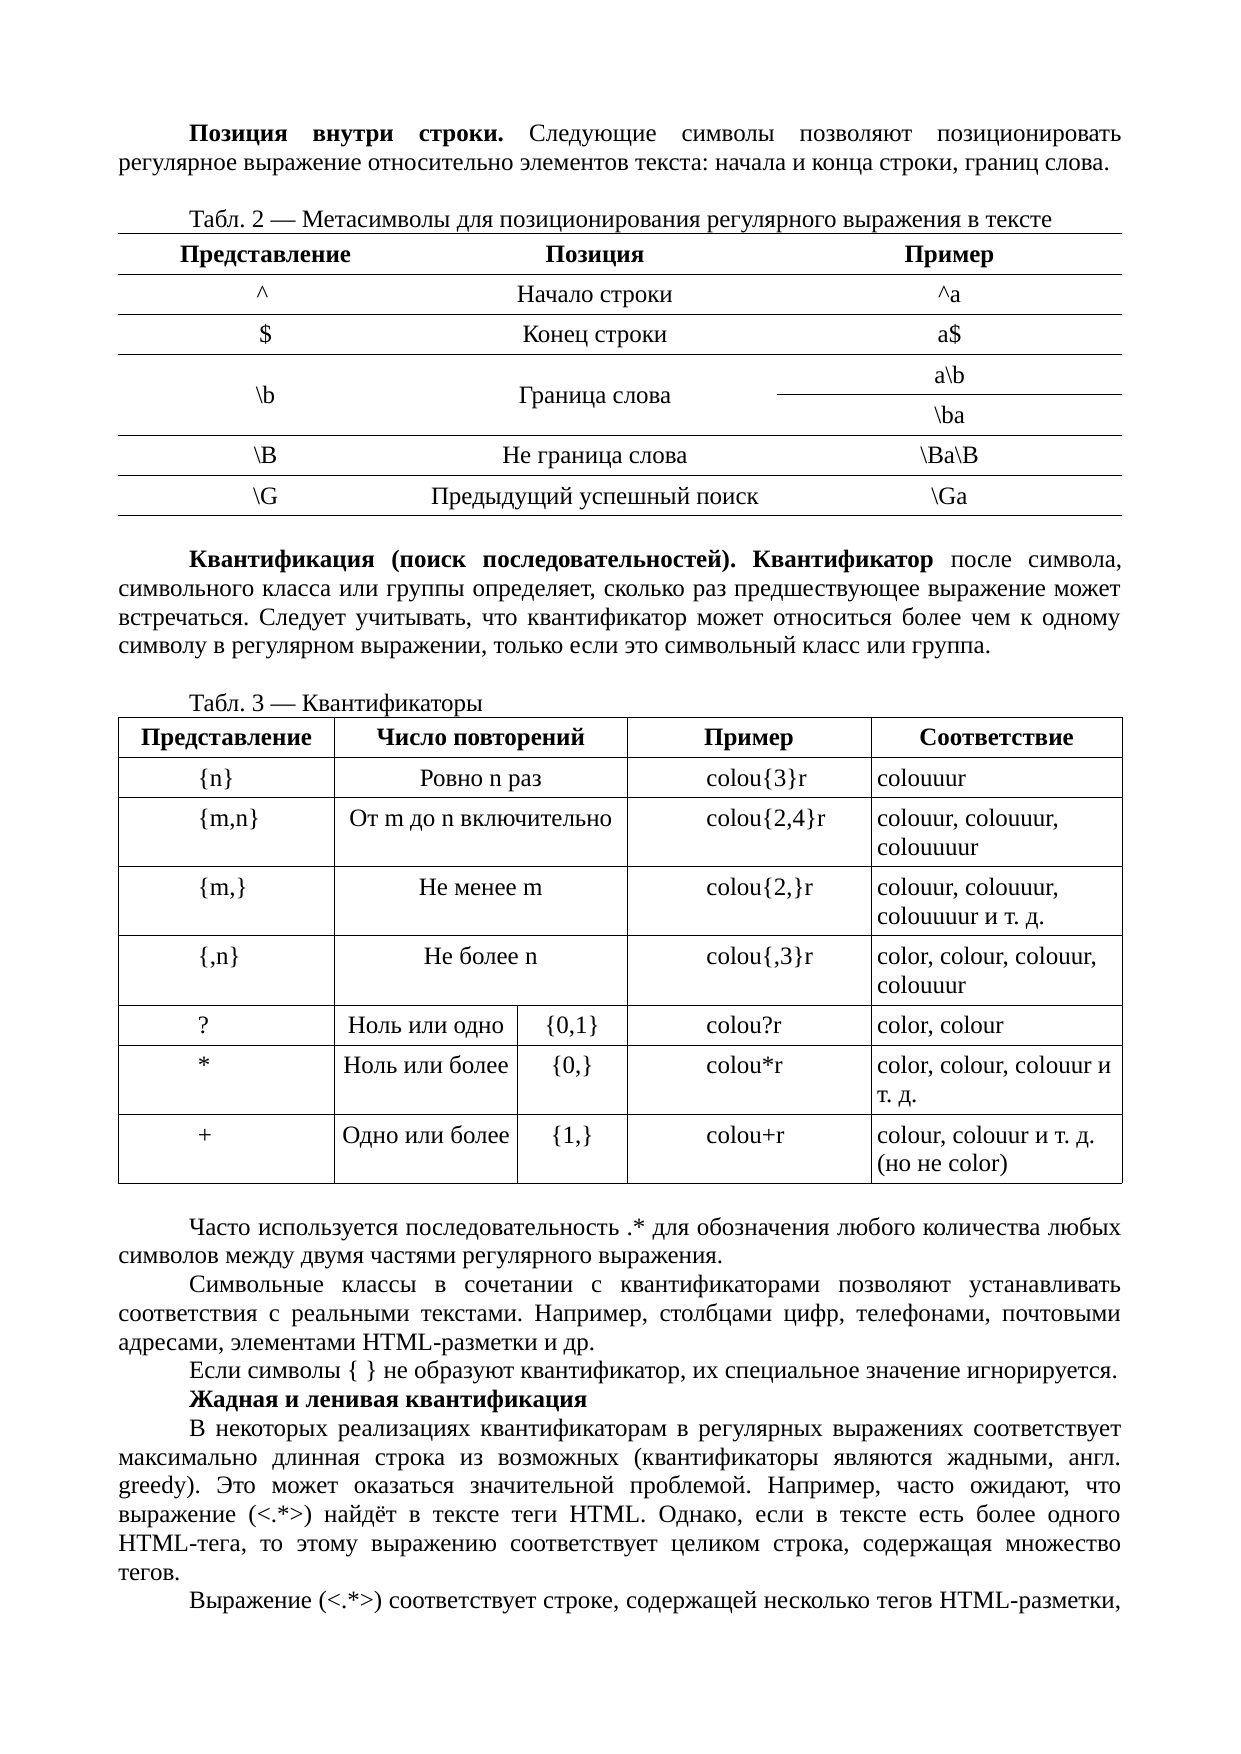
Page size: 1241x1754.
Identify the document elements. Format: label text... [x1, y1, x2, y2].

text Символьные классы в сочетании с квантификаторами позволяют устанавливать соответствия с реальными текстами. Например, столбцами цифр, телефонами, почтовыми адресами, элементами HTML-разметки и др. [118, 1269, 1122, 1356]
table_cell Ровно n раз [335, 758, 627, 797]
table_cell a$ [777, 315, 1122, 354]
table_cell Начало строки [413, 275, 777, 314]
table_cell color, colour, colouur и т. д. [872, 1046, 1122, 1114]
table_cell colou{2,4}r [628, 798, 871, 866]
table_cell ^ [118, 275, 413, 314]
table_header Позиция [413, 234, 777, 273]
table_cell {,n} [119, 936, 334, 1004]
table_cell {n} [119, 758, 334, 797]
table_cell {0,} [518, 1046, 627, 1114]
table_cell Ноль или одно [335, 1006, 517, 1045]
text Позиция внутри строки. Следующие символы позволяют позиционировать регулярное выражение относительно элементов текста: начала и конца строки, границ слова. [118, 118, 1122, 176]
table_cell {m,} [119, 867, 334, 935]
table_cell \Ga [777, 476, 1122, 515]
table_cell Предыдущий успешный поиск [413, 476, 777, 515]
table_header Пример [777, 234, 1122, 273]
table_header Число повторений [335, 718, 627, 757]
table_cell Конец строки [413, 315, 777, 354]
table_cell Ноль или более [335, 1046, 517, 1114]
table_cell \ba [777, 395, 1122, 435]
text Часто используется последовательность .* для обозначения любого количества любых символов между двумя частями регулярного выражения. [118, 1212, 1122, 1269]
table_cell ? [119, 1006, 334, 1045]
table_cell colou{2,}r [628, 867, 871, 935]
text Выражение (<.*>) соответствует строке, содержащей несколько тегов HTML-разметки, [118, 1586, 1122, 1614]
text В некоторых реализациях квантификаторам в регулярных выражениях соответствует максимально длинная строка из возможных (квантификаторы являются жадными, англ. greedy). Это может оказаться значительной проблемой. Например, часто ожидают, что выражение (<.*>) найдёт в тексте теги HTML. Однако, если в тексте есть более одного HTML-тега, то этому выражению соответствует целиком строка, содержащая множество тегов. [118, 1413, 1122, 1586]
table_cell colouur, colouuur, colouuuur [872, 798, 1122, 866]
text Квантификация (поиск последовательностей). Квантификатор после символа, символьного класса или группы определяет, сколько раз предшествующее выражение может встречаться. Следует учитывать, что квантификатор может относиться более чем к одному символу в регулярном выражении, только если это символьный класс или группа. [118, 544, 1122, 659]
table_cell {m,n} [119, 798, 334, 866]
table_header Представление [119, 718, 334, 757]
table_cell ^a [777, 275, 1122, 314]
table_cell color, colour [872, 1006, 1122, 1045]
table_cell * [119, 1046, 334, 1114]
table_cell \G [118, 476, 413, 515]
table_cell a\b [777, 355, 1122, 394]
table_cell \Ba\B [777, 436, 1122, 475]
table_cell \B [118, 436, 413, 475]
table_cell colouur, colouuur, colouuuur и т. д. [872, 867, 1122, 935]
table_cell colou{,3}r [628, 936, 871, 1004]
table_cell colou*r [628, 1046, 871, 1114]
table_cell colouuur [872, 758, 1122, 797]
table_cell colou+r [628, 1115, 871, 1183]
table_cell {1,} [518, 1115, 627, 1183]
table_cell Одно или более [335, 1115, 517, 1183]
text Табл. 3 — Квантификаторы [118, 688, 1122, 717]
table_cell Не граница слова [413, 436, 777, 475]
table_cell Не более n [335, 936, 627, 1004]
table_header Пример [628, 718, 871, 757]
table_cell colou?r [628, 1006, 871, 1045]
text Если символы { } не образуют квантификатор, их специальное значение игнорируется. [118, 1356, 1122, 1384]
table_cell colour, colouur и т. д. (но не color) [872, 1115, 1122, 1183]
text Жадная и ленивая квантификация [118, 1384, 1122, 1413]
table_cell $ [118, 315, 413, 354]
table_cell {0,1} [518, 1006, 627, 1045]
table_cell Не менее m [335, 867, 627, 935]
table_cell color, colour, colouur, colouuur [872, 936, 1122, 1004]
table_header Представление [118, 234, 413, 273]
text Табл. 2 — Метасимволы для позиционирования регулярного выражения в тексте [118, 204, 1122, 233]
table_cell Граница слова [413, 355, 777, 435]
table_cell + [119, 1115, 334, 1183]
table_cell \b [118, 355, 413, 435]
table_header Соответствие [872, 718, 1122, 757]
table_cell colou{3}r [628, 758, 871, 797]
table_cell От m до n включительно [335, 798, 627, 866]
